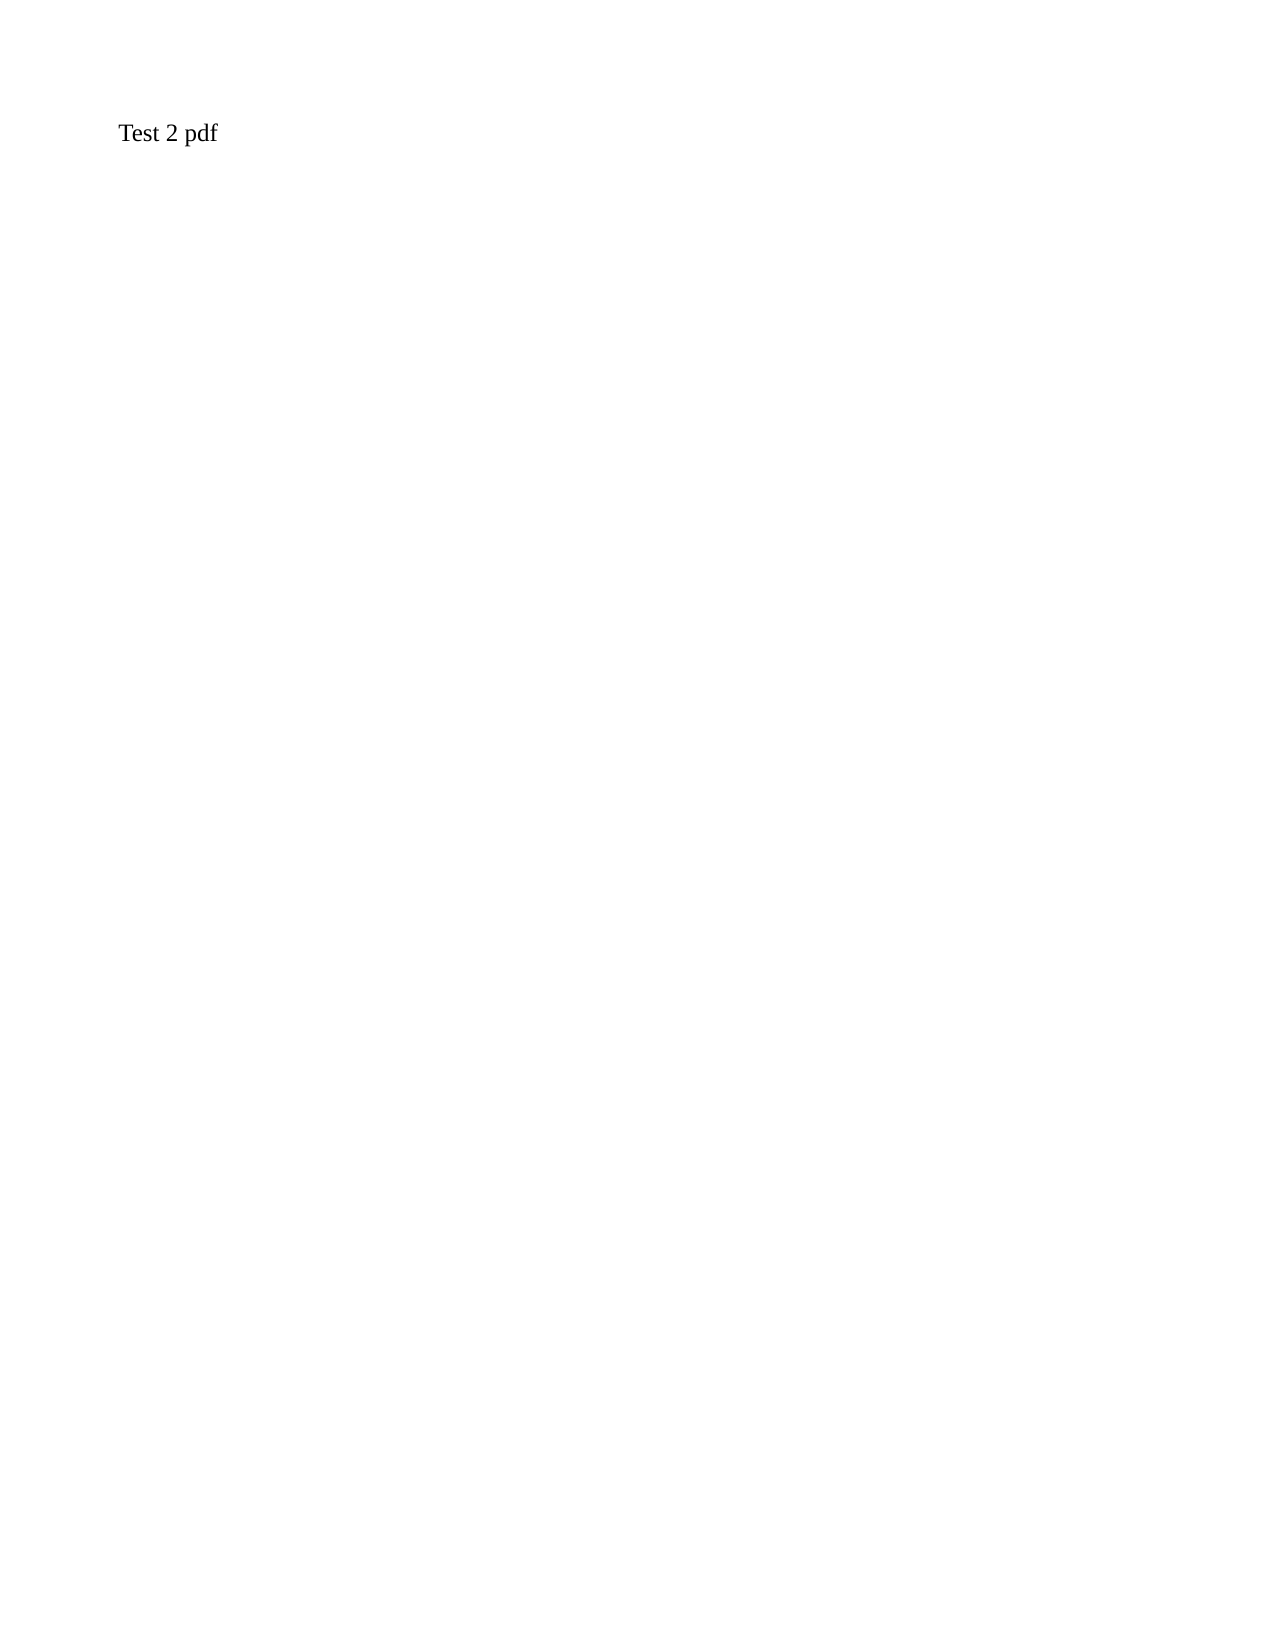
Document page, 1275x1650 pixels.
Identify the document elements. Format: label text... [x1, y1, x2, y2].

text Test 2 pdf [118, 118, 1157, 147]
